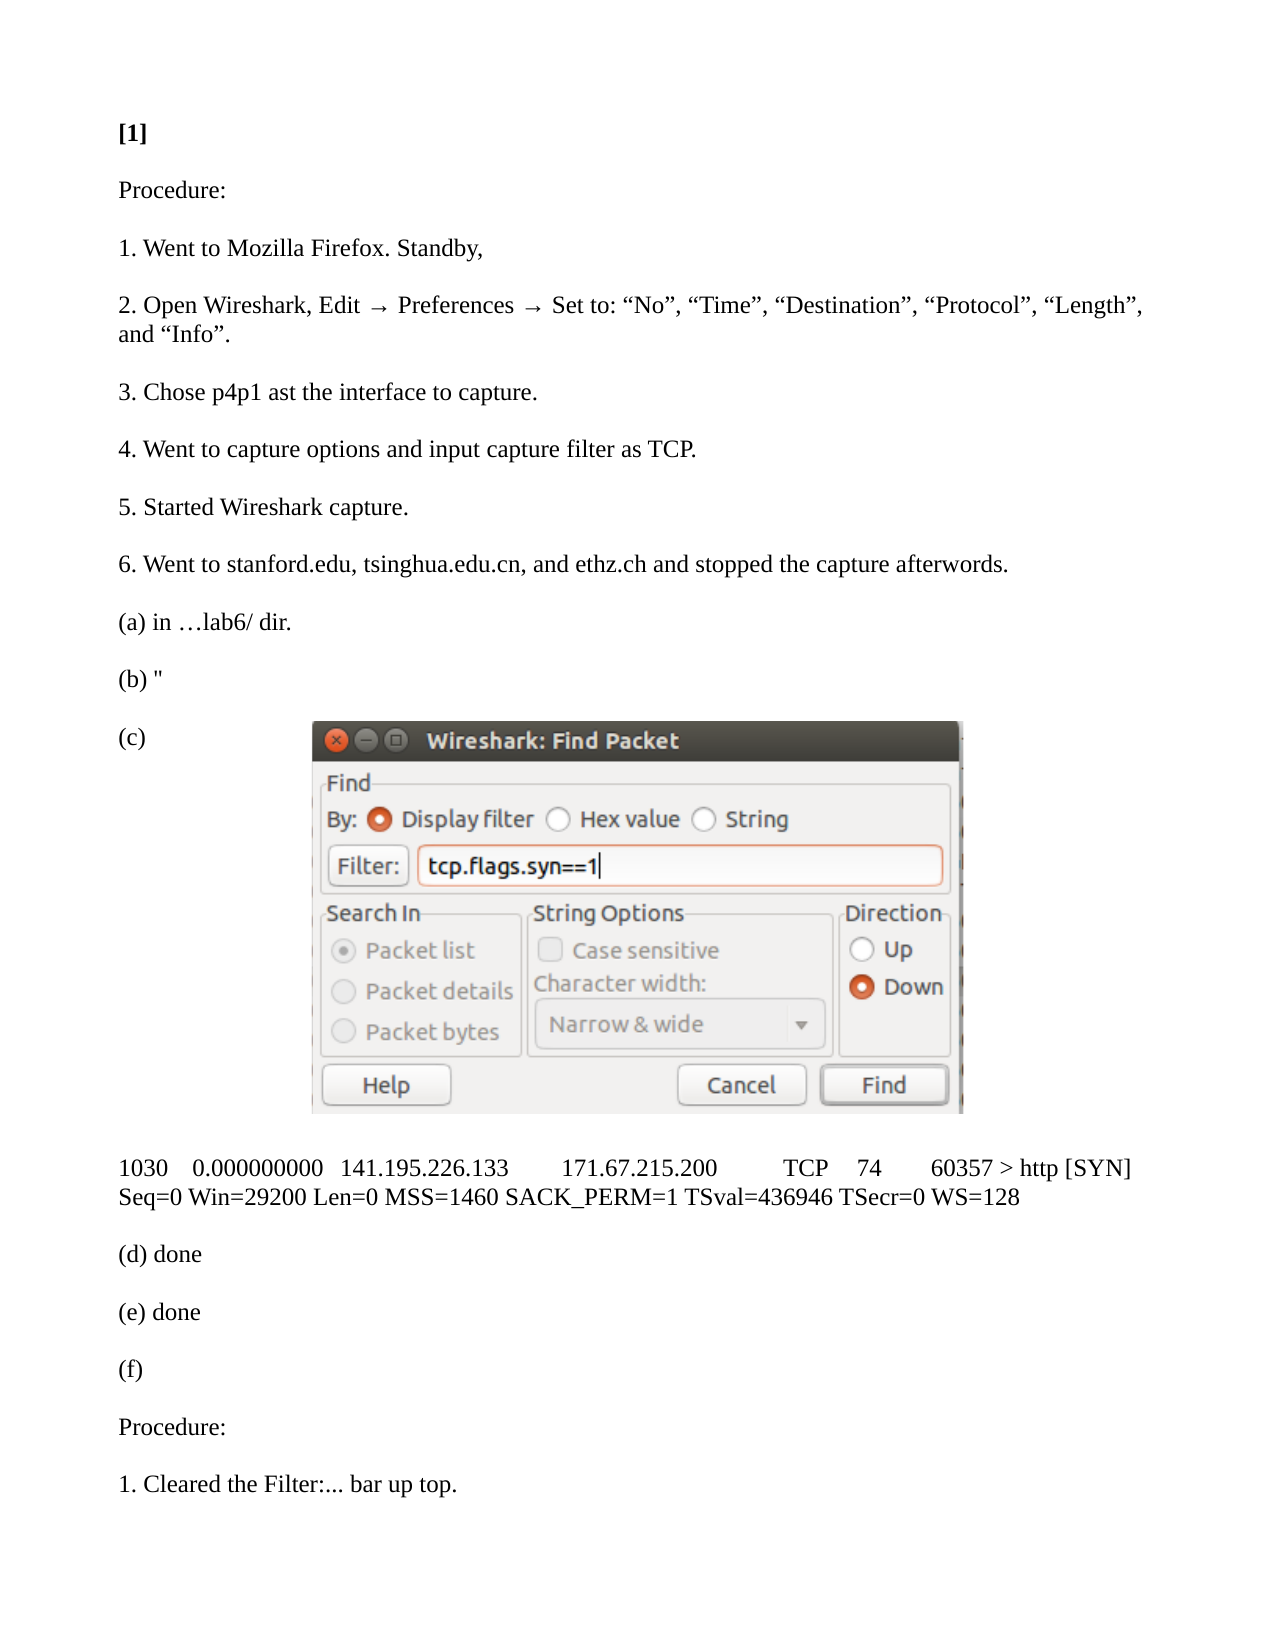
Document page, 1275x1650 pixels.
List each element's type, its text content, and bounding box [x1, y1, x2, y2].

text (a) in …lab6/ dir. [118, 607, 1157, 636]
text [964, 722, 1157, 751]
text Procedure: [118, 1412, 1157, 1441]
text Procedure: [118, 176, 1157, 204]
text (e) done [118, 1297, 1157, 1326]
text 2. Open Wireshark, Edit → Preferences → Set to: “No”, “Time”, “Destination”, “Protocol”, “Length”, and “Info”. [118, 291, 1157, 348]
picture [311, 721, 964, 1114]
text (f) [118, 1354, 1157, 1383]
text (b) '' [118, 664, 1157, 693]
text (d) done [118, 1239, 1157, 1268]
text 5. Started Wireshark capture. [118, 492, 1157, 521]
text 3. Chose p4p1 ast the interface to capture. [118, 377, 1157, 406]
text 6. Went to stanford.edu, tsinghua.edu.cn, and ethz.ch and stopped the capture afterwords. [118, 549, 1157, 578]
text 1. Cleared the Filter:... bar up top. [118, 1469, 1157, 1498]
text 4. Went to capture options and input capture filter as TCP. [118, 434, 1157, 463]
text 1. Went to Mozilla Firefox. Standby, [118, 233, 1157, 262]
text [1] [118, 118, 1157, 147]
text (c) [118, 722, 311, 751]
text 1030 0.000000000 141.195.226.133 171.67.215.200 TCP 74 60357 > http [SYN] Seq=0 Win=29200 Len=0 MSS=1460 SACK_PERM=1 TSval=436946 TSecr=0 WS=128 [118, 1153, 1157, 1211]
